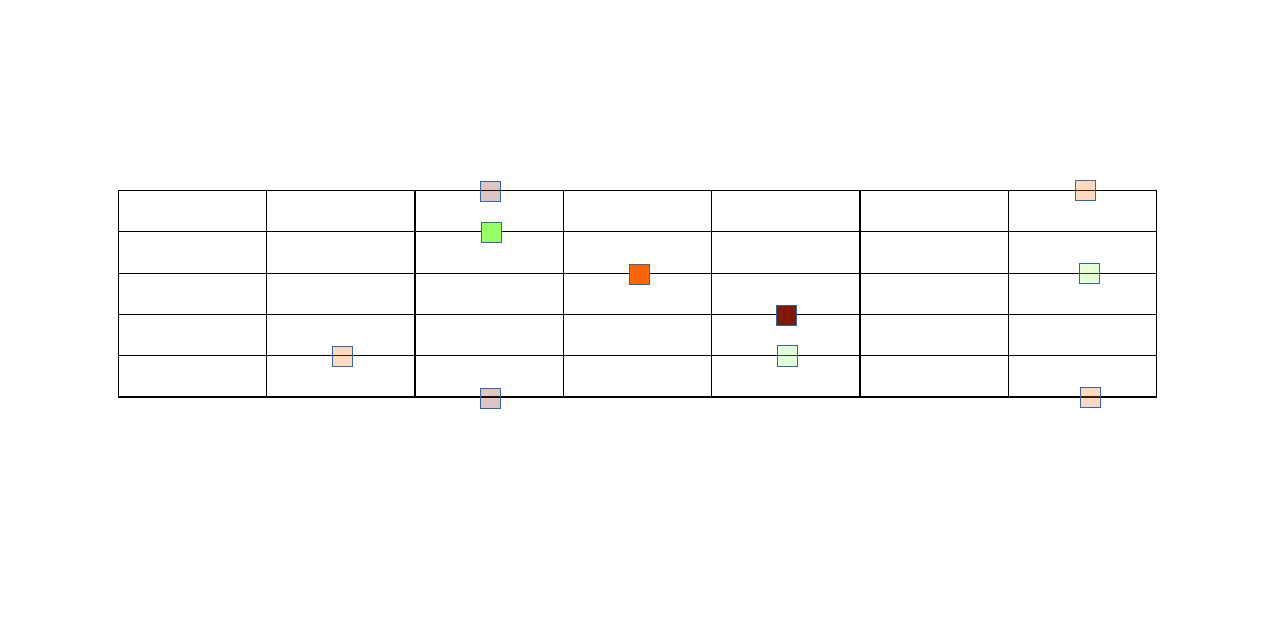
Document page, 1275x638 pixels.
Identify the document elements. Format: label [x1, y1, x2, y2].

table_cell [861, 315, 1008, 355]
table_cell [267, 356, 414, 396]
table_cell [416, 356, 563, 396]
table_cell [861, 232, 1008, 273]
table_cell [416, 274, 563, 314]
table_cell [267, 232, 414, 273]
table_header [1009, 191, 1156, 231]
table_cell [267, 274, 414, 314]
table_cell [712, 315, 859, 355]
table_header [267, 191, 414, 231]
table_cell [712, 356, 859, 396]
table_cell [564, 274, 711, 314]
table_header [119, 191, 266, 231]
table_cell [1009, 274, 1156, 314]
table_header [564, 191, 711, 231]
table_cell [119, 356, 266, 396]
table_cell [1009, 356, 1156, 396]
table_header [712, 191, 859, 231]
table_cell [119, 274, 266, 314]
table_cell [712, 232, 859, 273]
table_header [416, 191, 563, 231]
table_cell [564, 232, 711, 273]
table_cell [861, 274, 1008, 314]
table_cell [1009, 315, 1156, 355]
table_cell [861, 356, 1008, 396]
table_cell [267, 315, 414, 355]
table_header [861, 191, 1008, 231]
table_cell [119, 315, 266, 355]
table_cell [564, 356, 711, 396]
table_cell [119, 232, 266, 273]
table_cell [416, 315, 563, 355]
table_cell [564, 315, 711, 355]
table_cell [416, 232, 563, 273]
table_cell [1009, 232, 1156, 273]
table_cell [712, 274, 859, 314]
